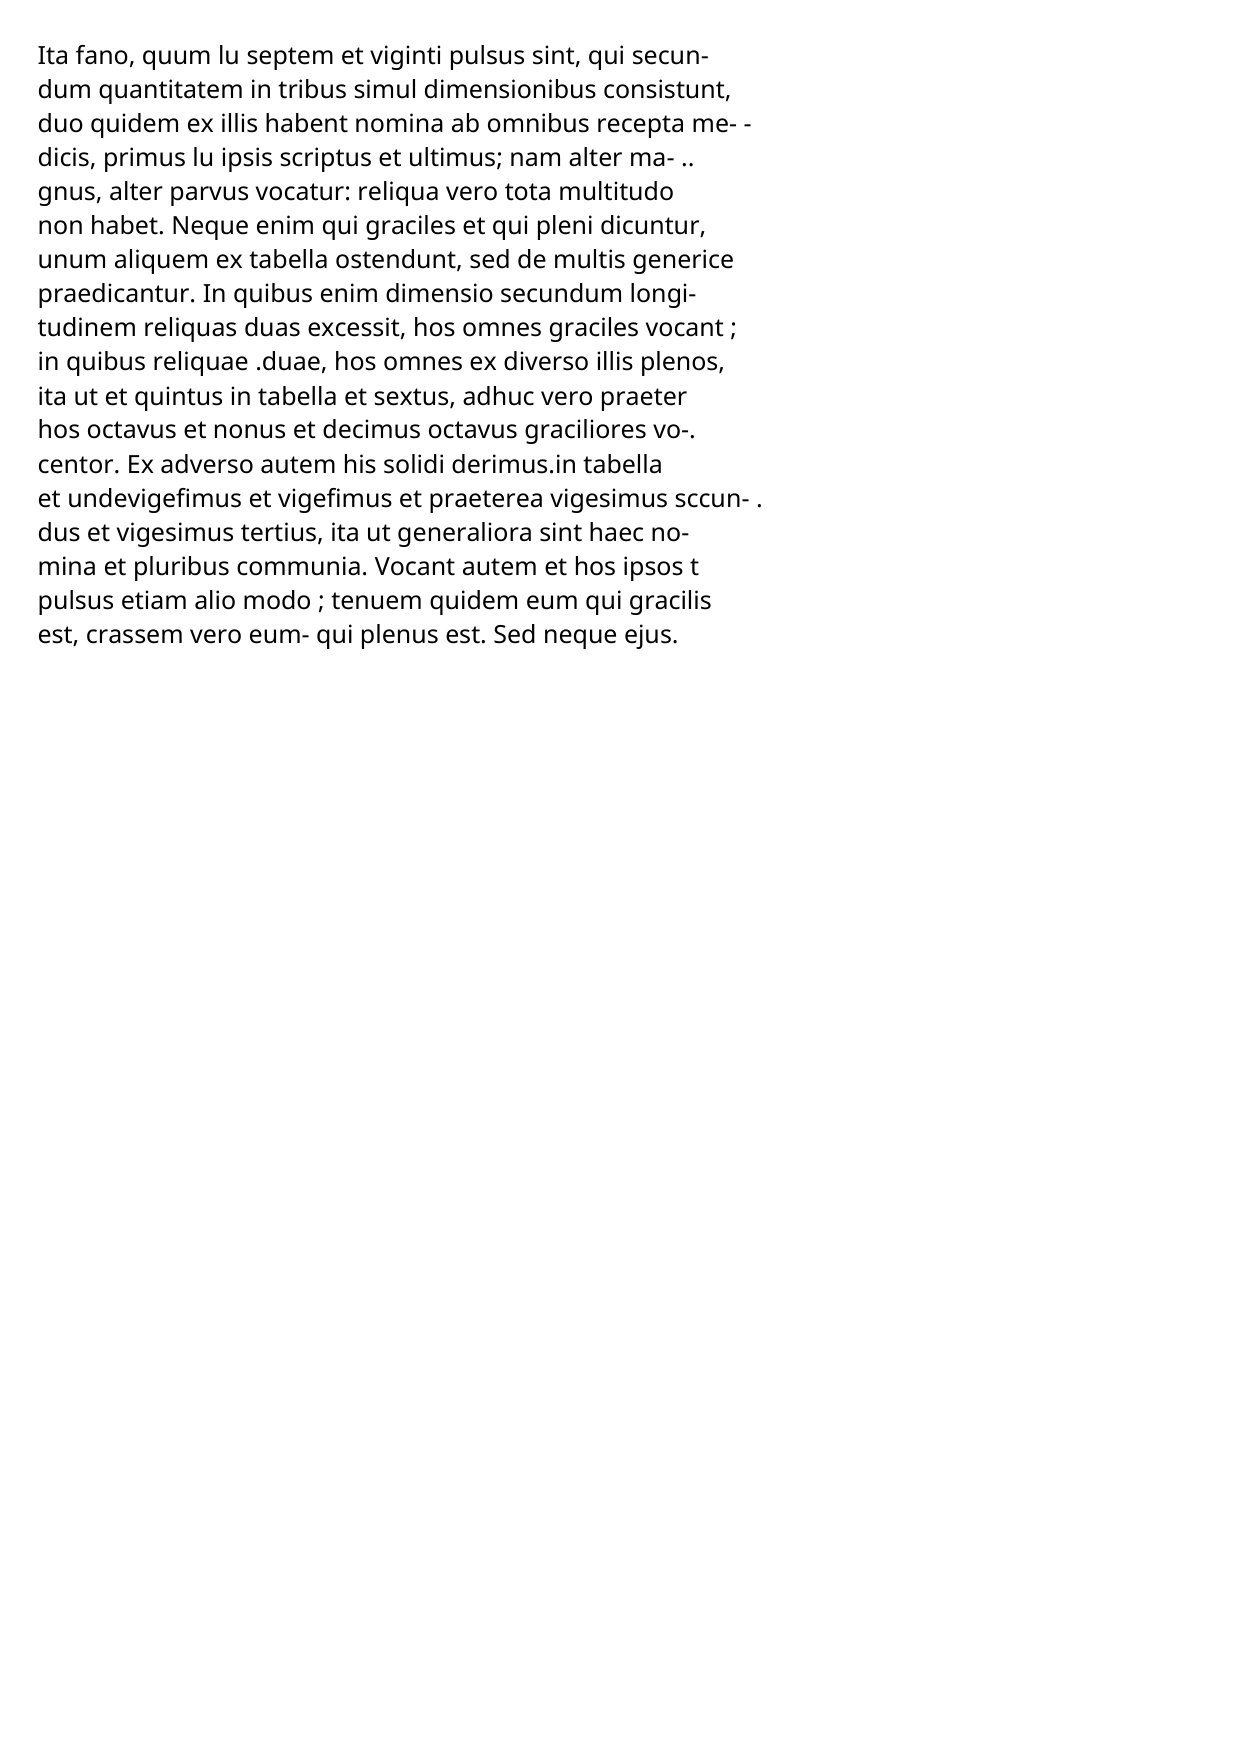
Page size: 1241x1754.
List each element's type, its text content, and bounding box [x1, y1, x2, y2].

text Ita fano, quum lu septem et viginti pulsus sint, qui secun- dum quantitatem in tribus simul dimensionibus consistunt, duo quidem ex illis habent nomina ab omnibus recepta me- - dicis, primus lu ipsis scriptus et ultimus; nam alter ma- .. gnus, alter parvus vocatur: reliqua vero tota multitudo non habet. Neque enim qui graciles et qui pleni dicuntur, unum aliquem ex tabella ostendunt, sed de multis generice praedicantur. In quibus enim dimensio secundum longi- tudinem reliquas duas excessit, hos omnes graciles vocant ; in quibus reliquae .duae, hos omnes ex diverso illis plenos, ita ut et quintus in tabella et sextus, adhuc vero praeter hos octavus et nonus et decimus octavus graciliores vo-. centor. Ex adverso autem his solidi derimus.in tabella et undevigefimus et vigefimus et praeterea vigesimus sccun- . dus et vigesimus tertius, ita ut generaliora sint haec no- mina et pluribus communia. Vocant autem et hos ipsos t pulsus etiam alio modo ; tenuem quidem eum qui gracilis est, crassem vero eum- qui plenus est. Sed neque ejus. [37, 37, 1203, 651]
